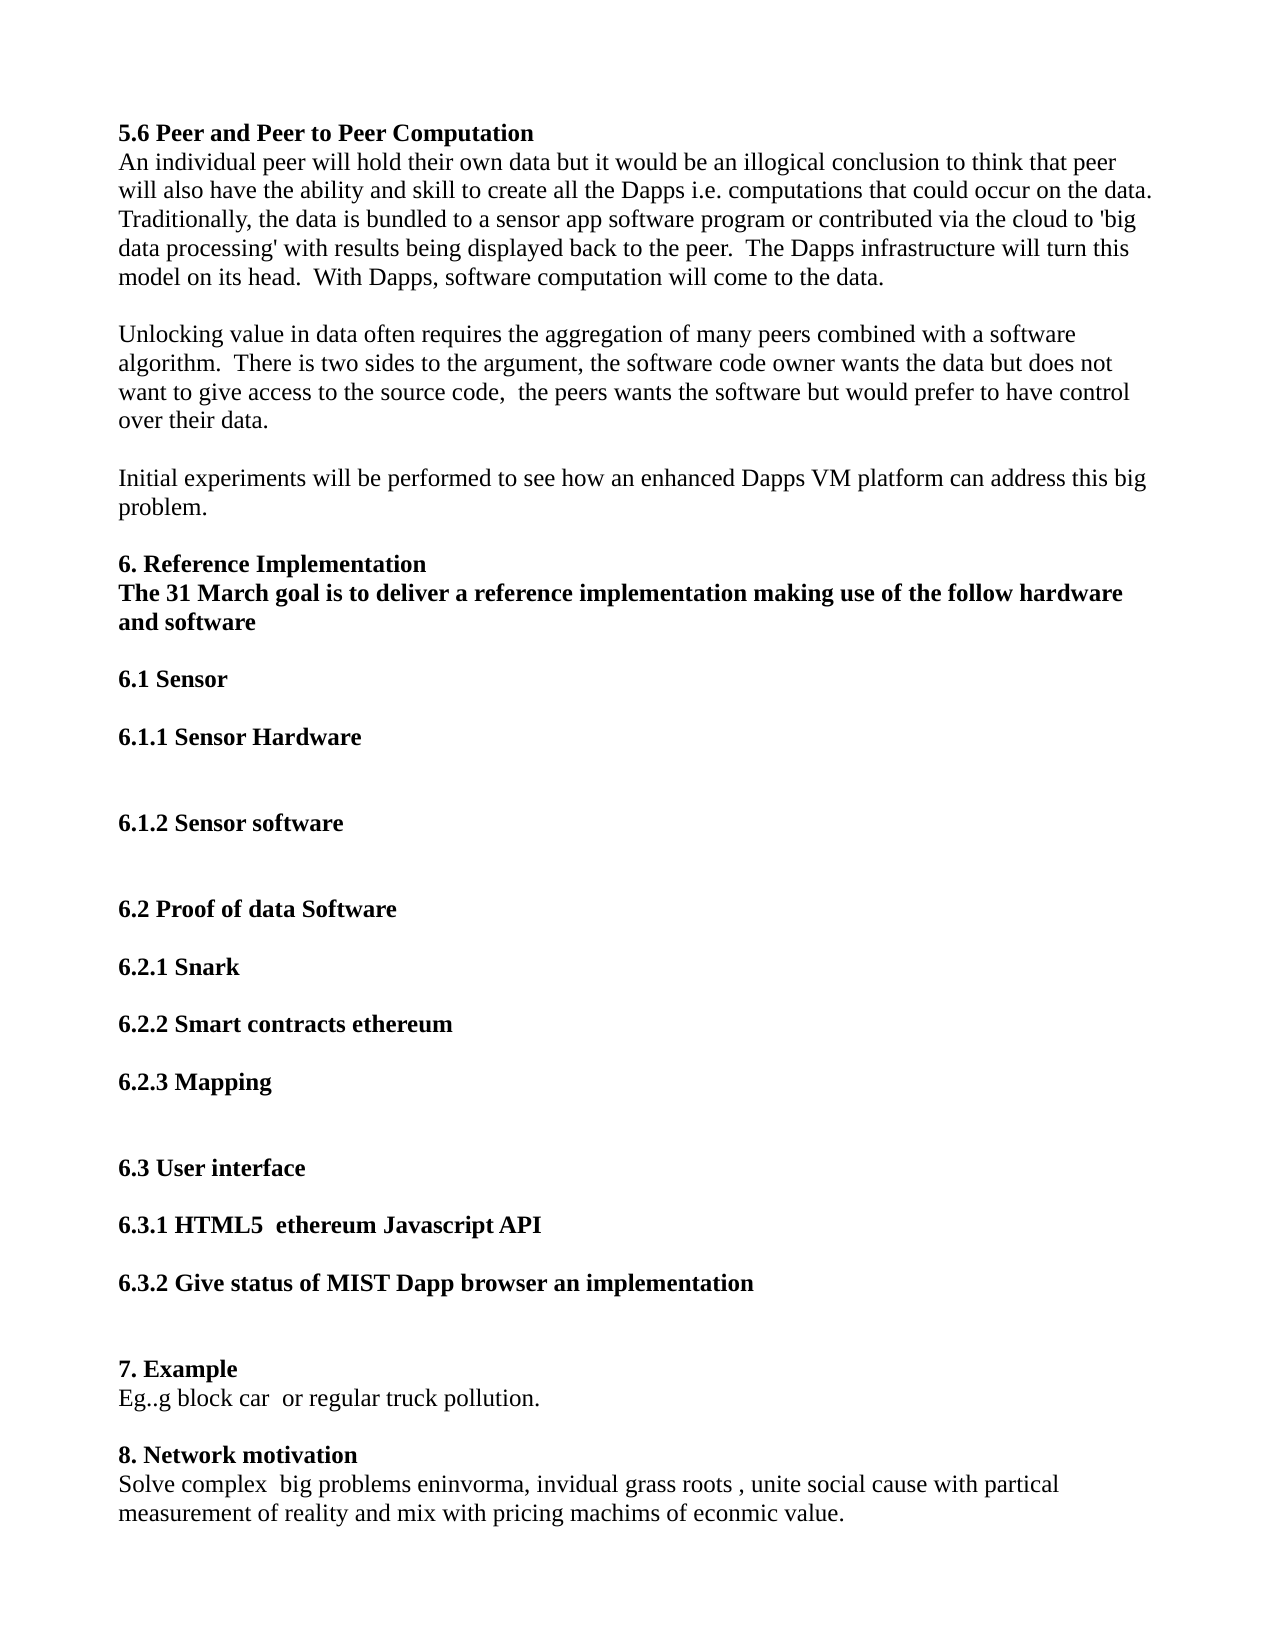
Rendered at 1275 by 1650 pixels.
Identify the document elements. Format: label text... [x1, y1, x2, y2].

text 6.1.1 Sensor Hardware [118, 722, 1157, 751]
text 7. Example [118, 1354, 1157, 1383]
text The 31 March goal is to deliver a reference implementation making use of the follow hardware and software [118, 578, 1157, 636]
text 6.1 Sensor [118, 664, 1157, 693]
text 6.3.1 HTML5 ethereum Javascript API [118, 1211, 1157, 1239]
text 8. Network motivation [118, 1441, 1157, 1469]
text 5.6 Peer and Peer to Peer Computation [118, 118, 1157, 147]
text 6.1.2 Sensor software [118, 808, 1157, 837]
text Unlocking value in data often requires the aggregation of many peers combined with a software algorithm. There is two sides to the argument, the software code owner wants the data but does not want to give access to the source code, the peers wants the software but would prefer to have control over their data. [118, 319, 1157, 434]
text Initial experiments will be performed to see how an enhanced Dapps VM platform can address this big problem. [118, 463, 1157, 521]
text 6.2.3 Mapping [118, 1067, 1157, 1096]
text 6. Reference Implementation [118, 549, 1157, 578]
text 6.3.2 Give status of MIST Dapp browser an implementation [118, 1268, 1157, 1297]
text An individual peer will hold their own data but it would be an illogical conclusion to think that peer will also have the ability and skill to create all the Dapps i.e. computations that could occur on the data. Traditionally, the data is bundled to a sensor app software program or contributed via the cloud to 'big data processing' with results being displayed back to the peer. The Dapps infrastructure will turn this model on its head. With Dapps, software computation will come to the data. [118, 147, 1157, 291]
text Eg..g block car or regular truck pollution. [118, 1383, 1157, 1412]
text 6.2 Proof of data Software [118, 894, 1157, 923]
text 6.2.2 Smart contracts ethereum [118, 1009, 1157, 1038]
text 6.3 User interface [118, 1124, 1157, 1182]
text 6.2.1 Snark [118, 952, 1157, 981]
text Solve complex big problems eninvorma, invidual grass roots , unite social cause with partical measurement of reality and mix with pricing machims of econmic value. [118, 1469, 1157, 1527]
